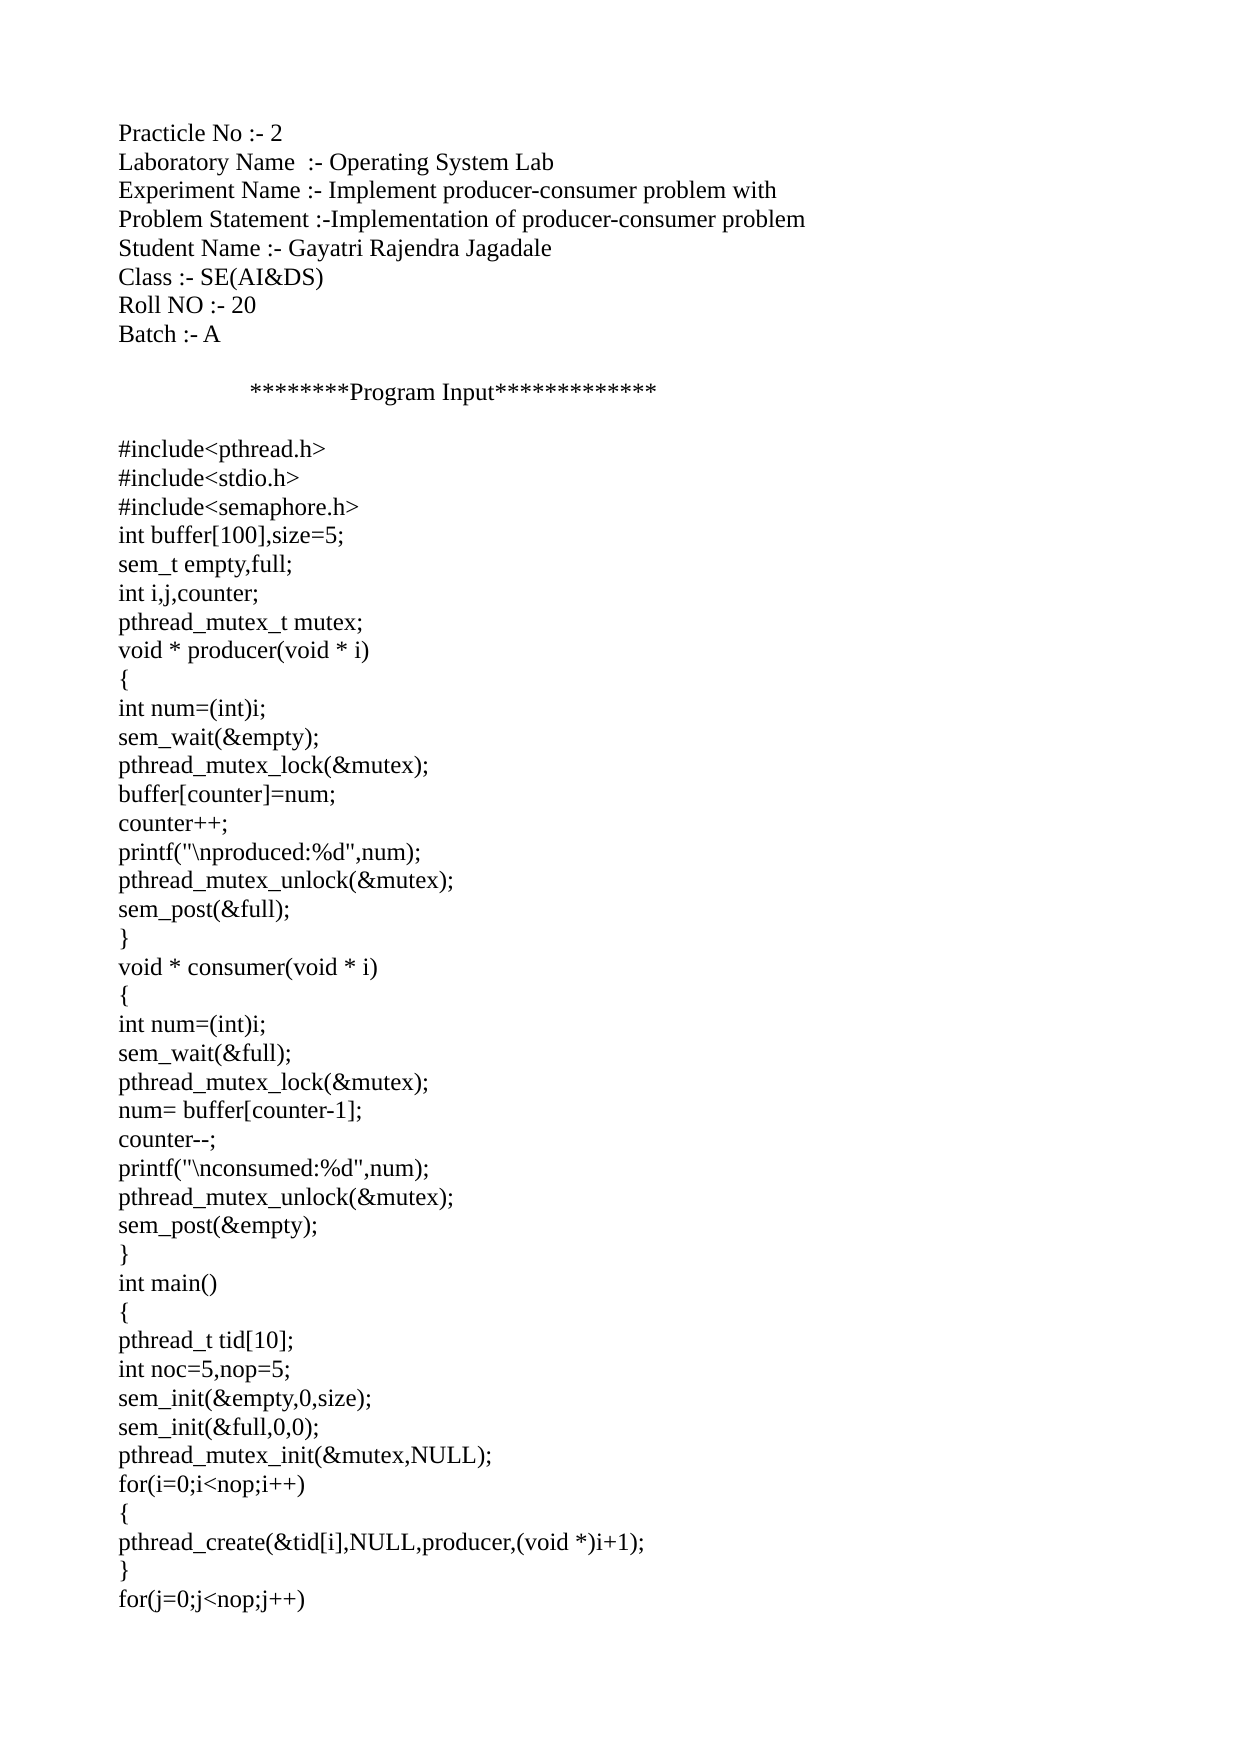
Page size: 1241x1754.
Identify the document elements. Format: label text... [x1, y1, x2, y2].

text ********Program Input************* [118, 377, 1122, 406]
text Laboratory Name :- Operating System Lab [118, 147, 1122, 176]
text sem_post(&full); [118, 894, 1122, 923]
text #include<semaphore.h> [118, 492, 1122, 521]
text sem_post(&empty); [118, 1211, 1122, 1239]
text Experiment Name :- Implement producer-consumer problem with [118, 176, 1122, 204]
text Practicle No :- 2 [118, 118, 1122, 147]
text pthread_mutex_unlock(&mutex); [118, 866, 1122, 894]
text Class :- SE(AI&DS) [118, 262, 1122, 291]
text { [118, 664, 1122, 693]
text printf("\nconsumed:%d",num); [118, 1153, 1122, 1182]
text buffer[counter]=num; [118, 779, 1122, 808]
text for(j=0;j<nop;j++) [118, 1584, 1122, 1613]
text #include<pthread.h> [118, 434, 1122, 463]
text int i,j,counter; [118, 578, 1122, 607]
text pthread_mutex_unlock(&mutex); [118, 1182, 1122, 1211]
text { [118, 1498, 1122, 1527]
text pthread_mutex_lock(&mutex); [118, 1067, 1122, 1096]
text for(i=0;i<nop;i++) [118, 1469, 1122, 1498]
text } [118, 1556, 1122, 1584]
text { [118, 981, 1122, 1009]
text Problem Statement :-Implementation of producer-consumer problem [118, 204, 1122, 233]
text sem_wait(&empty); [118, 722, 1122, 751]
text int buffer[100],size=5; [118, 521, 1122, 549]
text sem_init(&empty,0,size); [118, 1383, 1122, 1412]
text } [118, 923, 1122, 952]
text int main() [118, 1268, 1122, 1297]
text int noc=5,nop=5; [118, 1354, 1122, 1383]
text sem_wait(&full); [118, 1038, 1122, 1067]
text pthread_mutex_t mutex; [118, 607, 1122, 636]
text void * consumer(void * i) [118, 952, 1122, 981]
text pthread_mutex_lock(&mutex); [118, 751, 1122, 779]
text sem_t empty,full; [118, 549, 1122, 578]
text int num=(int)i; [118, 1009, 1122, 1038]
text pthread_mutex_init(&mutex,NULL); [118, 1441, 1122, 1469]
text #include<stdio.h> [118, 463, 1122, 492]
text pthread_t tid[10]; [118, 1326, 1122, 1354]
text sem_init(&full,0,0); [118, 1412, 1122, 1441]
text pthread_create(&tid[i],NULL,producer,(void *)i+1); [118, 1527, 1122, 1556]
text num= buffer[counter-1]; [118, 1096, 1122, 1124]
text int num=(int)i; [118, 693, 1122, 722]
text counter++; [118, 808, 1122, 837]
text void * producer(void * i) [118, 636, 1122, 664]
text counter--; [118, 1124, 1122, 1153]
text Student Name :- Gayatri Rajendra Jagadale [118, 233, 1122, 262]
text { [118, 1297, 1122, 1326]
text } [118, 1239, 1122, 1268]
text Roll NO :- 20 [118, 291, 1122, 319]
text Batch :- A [118, 319, 1122, 348]
text printf("\nproduced:%d",num); [118, 837, 1122, 866]
